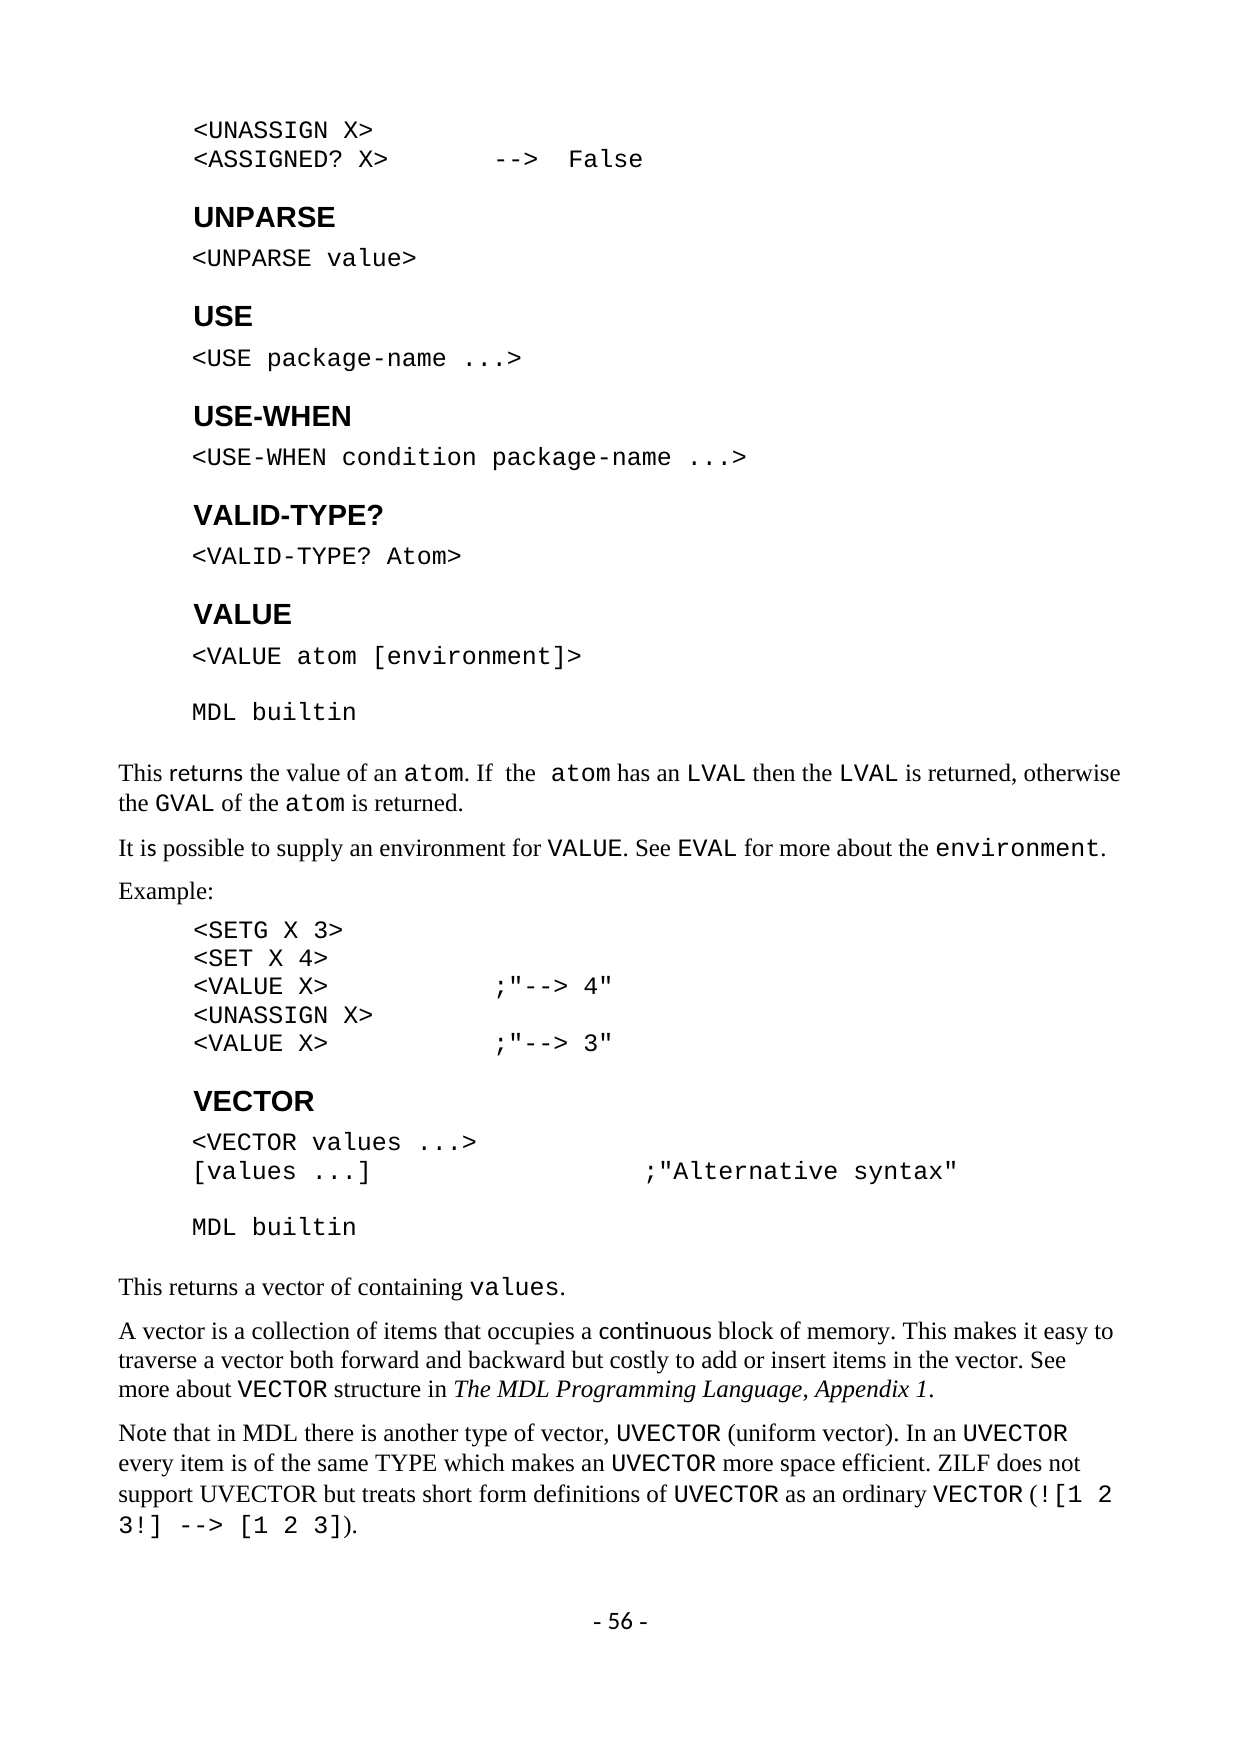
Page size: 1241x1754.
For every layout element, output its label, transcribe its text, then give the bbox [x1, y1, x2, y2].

text <UNASSIGN X> <ASSIGNED? X> --> False [192, 118, 1122, 175]
text MDL builtin [192, 1215, 1122, 1243]
text <VECTOR values ...> [192, 1130, 1122, 1158]
subtitle VALUE [118, 597, 1122, 631]
text [values ...] ;"Alternative syntax" [192, 1158, 1122, 1187]
text MDL builtin [192, 700, 1122, 728]
text <VALID-TYPE? Atom> [192, 544, 1122, 572]
text <UNPARSE value> [192, 246, 1122, 274]
text <SETG X 3> <SET X 4> <VALUE X> ;"--> 4" <UNASSIGN X> <VALUE X> ;"--> 3" [118, 917, 1122, 1059]
subtitle VALID-TYPE? [118, 498, 1122, 531]
text Note that in MDL there is another type of vector, UVECTOR (uniform vector). In an UVECTOR every item is of the same TYPE which makes an UVECTOR more space efficient. ZILF does not support UVECTOR but treats short form definitions of UVECTOR as an ordinary VECTOR (![1 2 3!] --> [1 2 3]). [118, 1418, 1122, 1541]
text This returns a vector of containing values. [118, 1272, 1122, 1302]
text <USE package-name ...> [192, 345, 1122, 373]
text <VALUE atom [environment]> [192, 643, 1122, 672]
text Example: [118, 876, 1122, 905]
subtitle UNPARSE [118, 200, 1122, 233]
text This returns the value of an atom. If the atom has an LVAL then the LVAL is returned, otherwise the GVAL of the atom is returned. [118, 757, 1122, 819]
subtitle USE [118, 299, 1122, 333]
subtitle VECTOR [118, 1084, 1122, 1117]
subtitle USE-WHEN [118, 398, 1122, 432]
text <USE-WHEN condition package-name ...> [192, 444, 1122, 473]
text It is possible to supply an environment for VALUE. See EVAL for more about the environment. [118, 832, 1122, 863]
text A vector is a collection of items that occupies a continuous block of memory. This makes it easy to traverse a vector both forward and backward but costly to add or insert items in the vector. See more about VECTOR structure in The MDL Programming Language, Appendix 1. [118, 1315, 1122, 1405]
